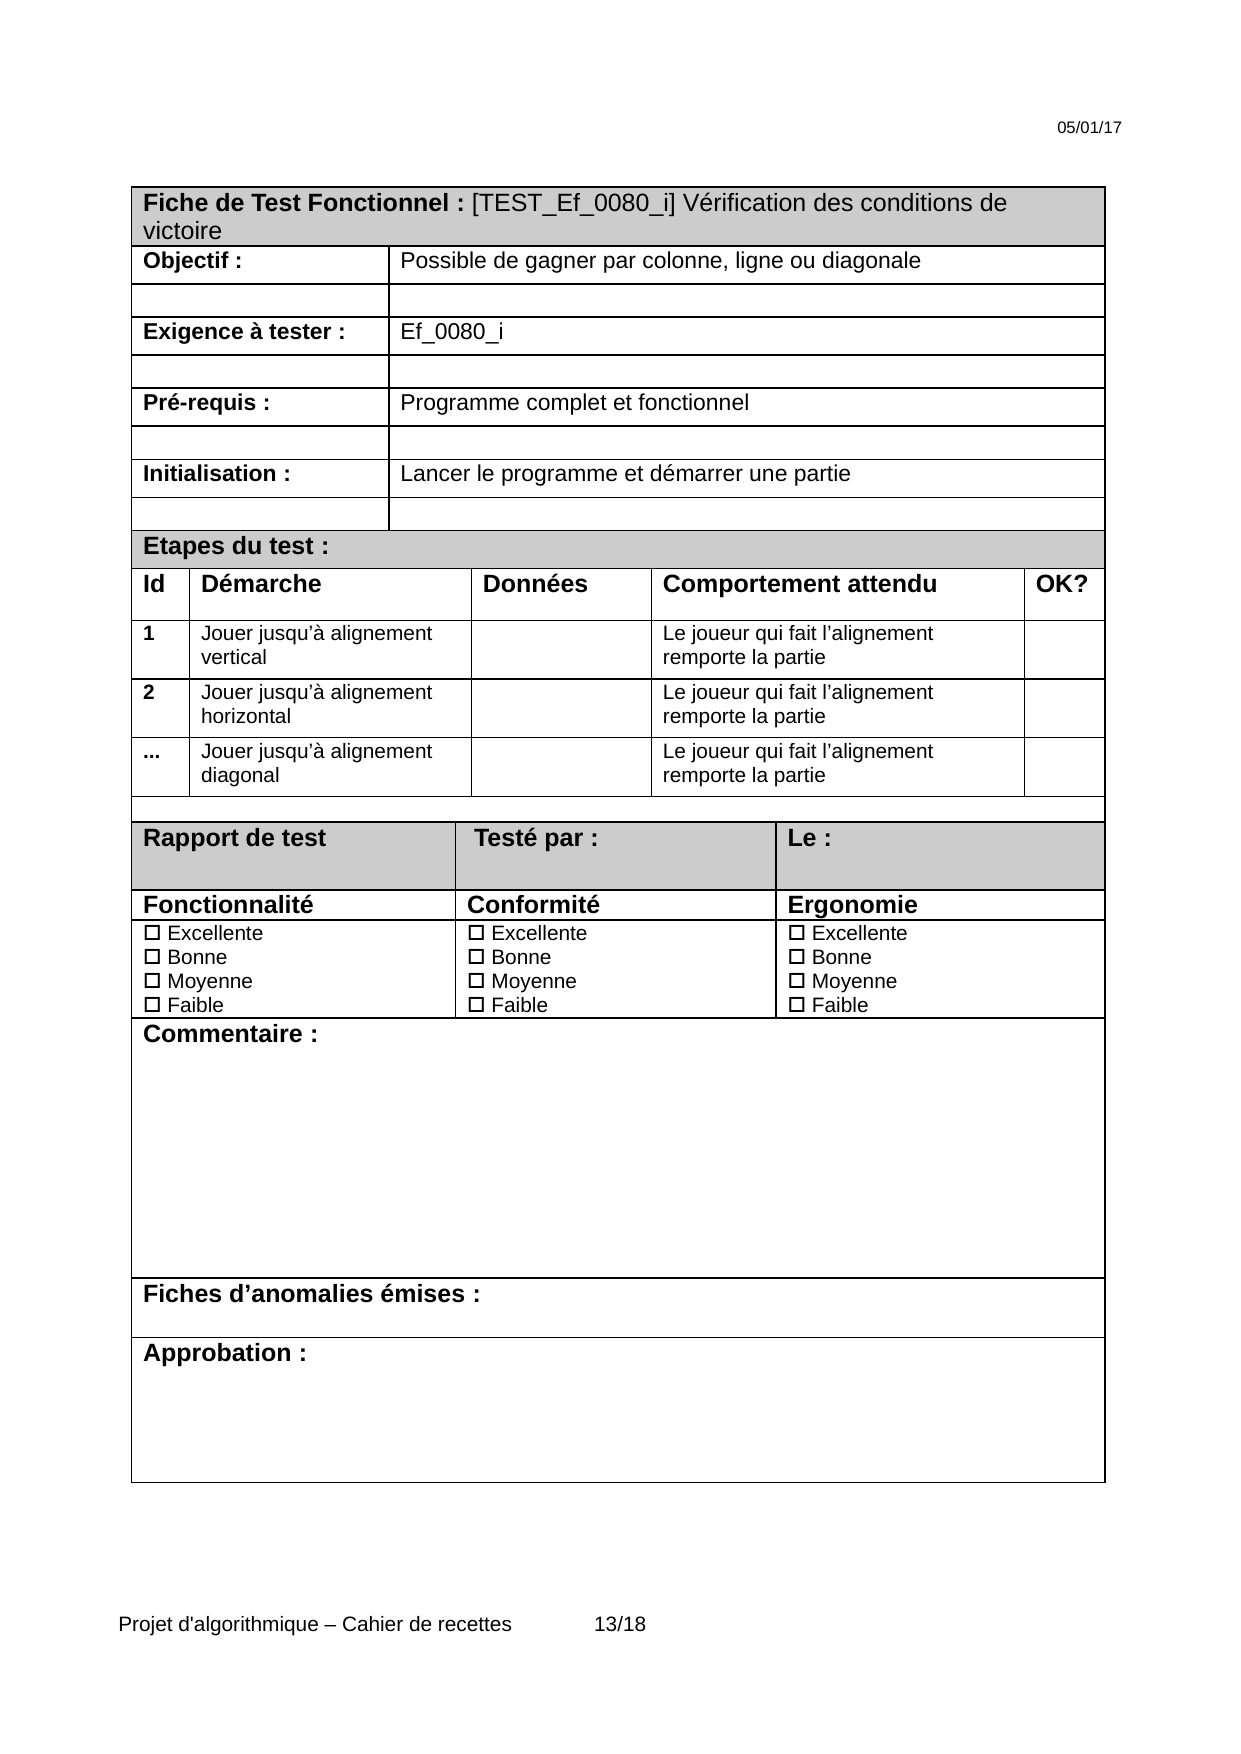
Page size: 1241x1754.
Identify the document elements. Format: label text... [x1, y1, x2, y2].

table_cell Lancer le programme et démarrer une partie [390, 460, 1104, 496]
table_cell [132, 356, 388, 387]
table_cell [1025, 738, 1104, 796]
table_cell Ergonomie [777, 891, 1104, 919]
table_cell Possible de gagner par colonne, ligne ou diagonale [390, 247, 1104, 283]
table_cell [1025, 680, 1104, 737]
table_cell Le joueur qui fait l’alignement remporte la partie [652, 621, 1024, 678]
table_cell Pré-requis : [132, 389, 388, 425]
table_cell Conformité [456, 891, 775, 919]
table_cell Rapport de test [132, 823, 455, 889]
table_cell [472, 680, 651, 737]
table_cell Le joueur qui fait l’alignement remporte la partie [652, 680, 1024, 737]
table_cell [132, 285, 388, 316]
table_cell Id [132, 569, 189, 619]
table_cell Programme complet et fonctionnel [390, 389, 1104, 425]
table_cell Comportement attendu [652, 569, 1024, 619]
table_cell 1 [132, 621, 189, 678]
table_cell Objectif : [132, 247, 388, 283]
table_cell [390, 356, 1104, 387]
table_cell Jouer jusqu’à alignement diagonal [190, 738, 471, 796]
table_cell □ Excellente □ Bonne □ Moyenne □ Faible [777, 921, 1104, 1017]
table_cell OK? [1025, 569, 1104, 619]
table_header Fiche de Test Fonctionnel : [TEST_Ef_0080_i] Vérification des conditions de victoire [132, 188, 1104, 245]
table_cell Testé par : [456, 823, 775, 889]
table_cell Initialisation : [132, 460, 388, 496]
table_cell Exigence à tester : [132, 318, 388, 354]
table_cell Fonctionnalité [132, 891, 455, 919]
table_cell Jouer jusqu’à alignement horizontal [190, 680, 471, 737]
table_cell Fiches d’anomalies émises : [132, 1279, 1104, 1336]
table_cell [132, 797, 1104, 821]
table_cell Démarche [190, 569, 471, 619]
table_cell [472, 621, 651, 678]
table_cell [472, 738, 651, 796]
table_cell Le : [777, 823, 1104, 889]
table_cell Le joueur qui fait l’alignement remporte la partie [652, 738, 1024, 796]
table_cell □ Excellente □ Bonne □ Moyenne □ Faible [132, 921, 455, 1017]
table_cell Commentaire : [132, 1019, 1104, 1277]
table_cell Ef_0080_i [390, 318, 1104, 354]
table_cell [1025, 621, 1104, 678]
table_cell Etapes du test : [132, 531, 1104, 568]
table_cell [390, 285, 1104, 316]
table_cell □ Excellente □ Bonne □ Moyenne □ Faible [456, 921, 775, 1017]
table_cell Jouer jusqu’à alignement vertical [190, 621, 471, 678]
table_cell [132, 498, 388, 529]
table_cell ... [132, 738, 189, 796]
table_cell [390, 498, 1104, 529]
table_cell 2 [132, 680, 189, 737]
table_cell Données [472, 569, 651, 619]
table_cell Approbation : [132, 1338, 1104, 1482]
table_cell [390, 427, 1104, 458]
table_cell [132, 427, 388, 458]
